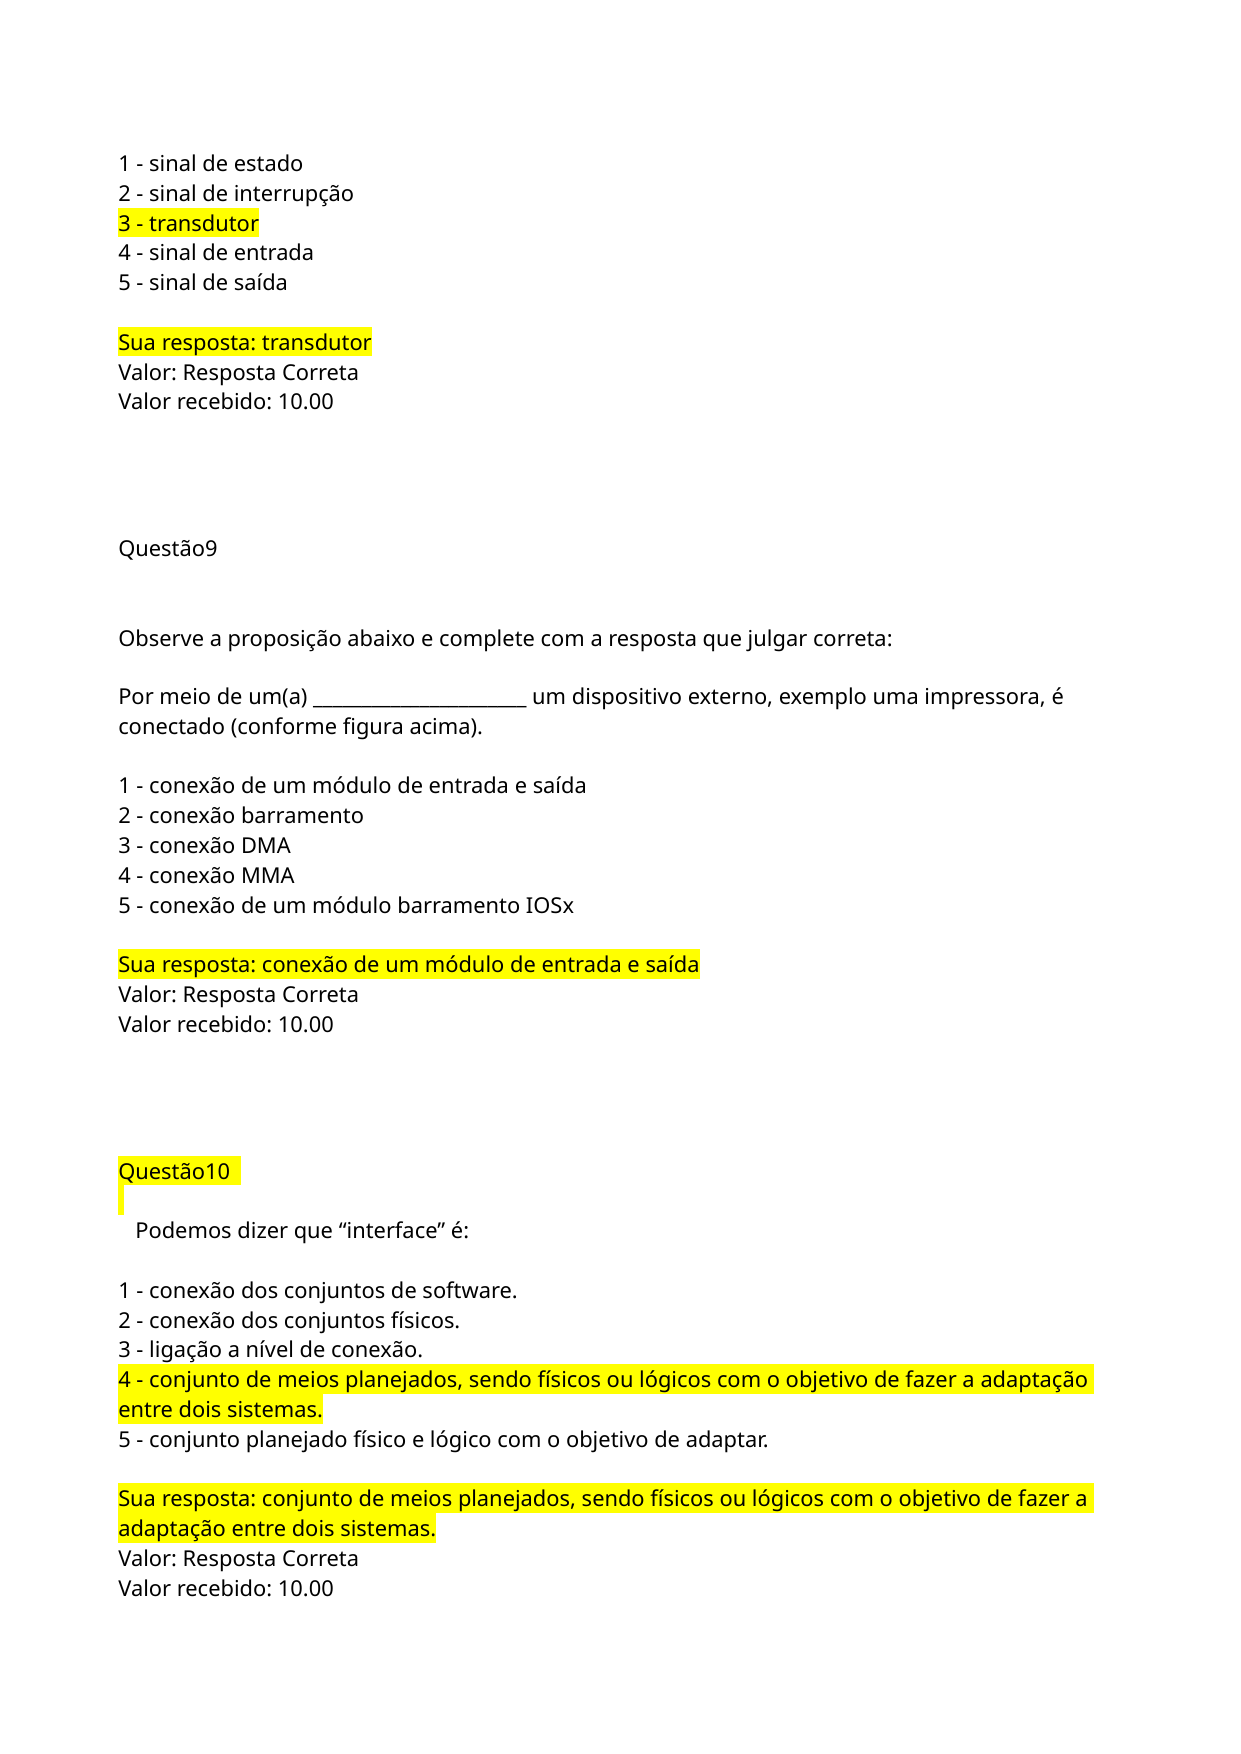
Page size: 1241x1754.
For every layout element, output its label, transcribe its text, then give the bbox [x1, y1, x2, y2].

text 4 - sinal de entrada [118, 237, 1122, 267]
text 3 - transdutor [118, 207, 1122, 237]
text 5 - sinal de saída [118, 267, 1122, 297]
text 2 - conexão dos conjuntos físicos. [118, 1304, 1122, 1334]
text Sua resposta: transdutor [118, 327, 1122, 356]
text Sua resposta: conexão de um módulo de entrada e saída [118, 949, 1122, 979]
text 1 - conexão de um módulo de entrada e saída [118, 770, 1122, 800]
text 1 - conexão dos conjuntos de software. [118, 1275, 1122, 1304]
text Questão9 [118, 533, 1122, 563]
text Questão10 [118, 1156, 1122, 1185]
text 5 - conjunto planejado físico e lógico com o objetivo de adaptar. [118, 1424, 1122, 1453]
text 4 - conexão MMA [118, 860, 1122, 889]
text Valor recebido: 10.00 [118, 1009, 1122, 1038]
text 3 - conexão DMA [118, 830, 1122, 860]
text Valor recebido: 10.00 [118, 1573, 1122, 1602]
text 1 - sinal de estado [118, 148, 1122, 178]
text Valor: Resposta Correta [118, 979, 1122, 1009]
text 4 - conjunto de meios planejados, sendo físicos ou lógicos com o objetivo de fazer a adaptação entre dois sistemas. [118, 1364, 1122, 1424]
text Valor: Resposta Correta [118, 356, 1122, 386]
text 5 - conexão de um módulo barramento IOSx [118, 889, 1122, 919]
text Podemos dizer que “interface” é: [118, 1215, 1122, 1245]
text Observe a proposição abaixo e complete com a resposta que julgar correta: [118, 622, 1122, 652]
text Valor recebido: 10.00 [118, 386, 1122, 416]
text 3 - ligação a nível de conexão. [118, 1334, 1122, 1364]
text Sua resposta: conjunto de meios planejados, sendo físicos ou lógicos com o objetivo de fazer a adaptação entre dois sistemas. [118, 1483, 1122, 1543]
text Por meio de um(a) ______________________ um dispositivo externo, exemplo uma impressora, é conectado (conforme figura acima). [118, 681, 1122, 741]
text Valor: Resposta Correta [118, 1543, 1122, 1573]
text 2 - sinal de interrupção [118, 178, 1122, 207]
text 2 - conexão barramento [118, 800, 1122, 830]
